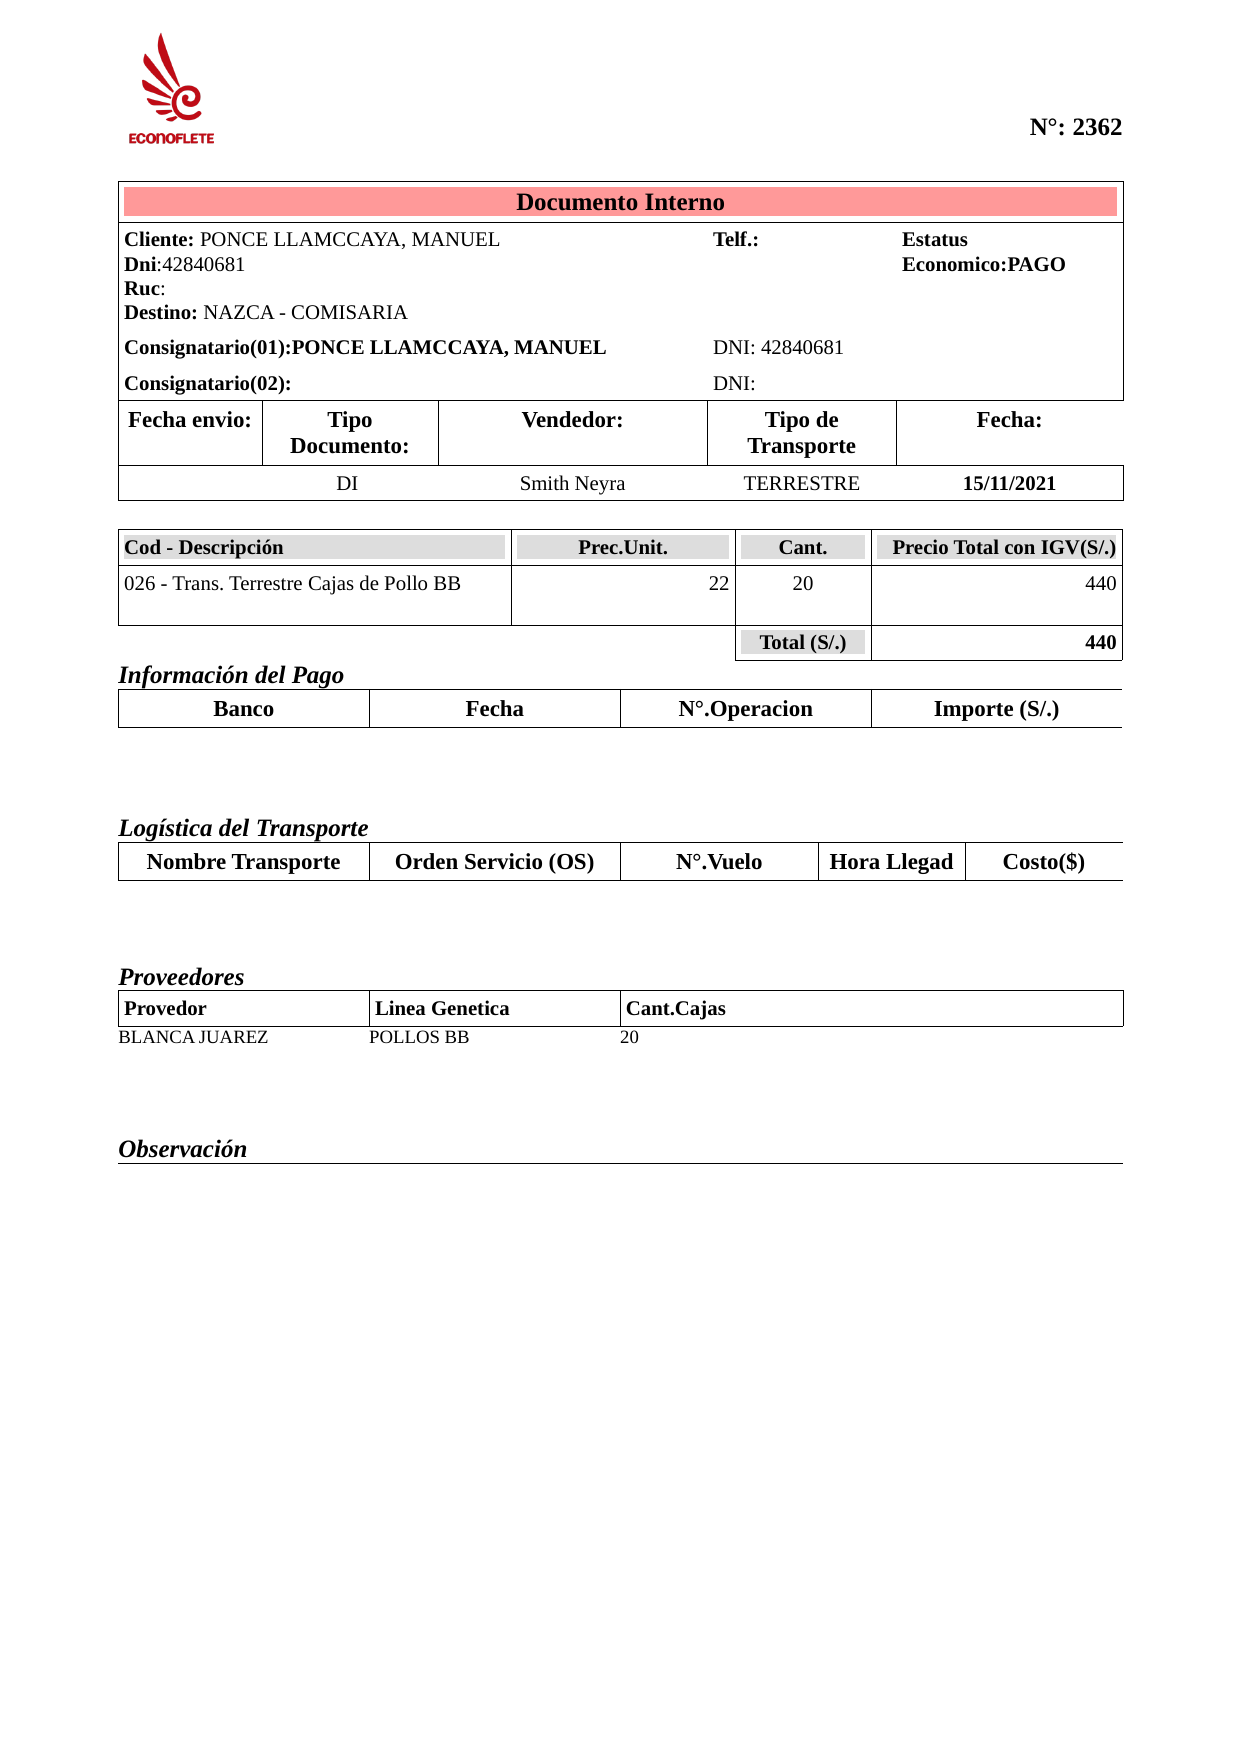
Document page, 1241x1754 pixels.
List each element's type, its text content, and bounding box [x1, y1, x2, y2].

table_cell [369, 1112, 620, 1134]
table_cell [620, 1091, 1123, 1112]
table_cell [369, 756, 620, 784]
table_cell Total (S/.) [736, 626, 871, 660]
table_cell [118, 904, 369, 933]
table_cell [871, 728, 1122, 756]
table_header N°.Operacion [621, 690, 871, 727]
table_cell Telf.: [707, 223, 896, 329]
table_cell [118, 1091, 369, 1112]
table_cell Vendedor: [439, 401, 707, 465]
table_cell 22 [512, 566, 735, 624]
table_cell Fecha envio: [119, 401, 262, 465]
table_header Costo($) [966, 843, 1123, 880]
text Información del Pago [118, 660, 1122, 689]
table_cell [620, 881, 818, 904]
table_cell [620, 785, 871, 813]
table_header N°.Vuelo [621, 843, 818, 880]
table_cell 15/11/2021 [896, 466, 1123, 500]
table_cell [369, 728, 620, 756]
table_cell [118, 1112, 369, 1134]
table_cell 20 [620, 1027, 1123, 1048]
table_cell [118, 728, 369, 756]
table_cell BLANCA JUAREZ [118, 1027, 369, 1048]
table_cell DNI: [707, 365, 1123, 400]
picture [118, 32, 225, 144]
table_cell [369, 785, 620, 813]
table_cell DNI: 42840681 [707, 329, 1123, 365]
table_cell [369, 933, 620, 962]
table_header Documento Interno [119, 182, 1123, 222]
table_header Banco [119, 690, 369, 727]
table_cell Consignatario(02): [119, 365, 707, 400]
table_cell 20 [736, 566, 871, 624]
table_cell [620, 1069, 1123, 1091]
table_cell [369, 1048, 620, 1069]
table_cell [369, 881, 620, 904]
table_cell [965, 881, 1123, 904]
text Observación [118, 1134, 1122, 1163]
table_cell POLLOS BB [369, 1027, 620, 1048]
table_cell 440 [872, 566, 1122, 624]
table_cell Cliente: PONCE LLAMCCAYA, MANUEL Dni:42840681 Ruc: Destino: NAZCA - COMISARIA [119, 223, 707, 329]
table_header Precio Total con IGV(S/.) [872, 530, 1122, 565]
table_cell Estatus Economico:PAGO [896, 223, 1123, 329]
table_cell [369, 904, 620, 933]
table_cell [118, 881, 369, 904]
table_cell [118, 933, 369, 962]
table_cell [871, 756, 1122, 784]
table_cell [369, 1091, 620, 1112]
table_cell [118, 785, 369, 813]
table_cell [620, 933, 818, 962]
table_cell [620, 904, 818, 933]
table_cell [369, 1069, 620, 1091]
table_cell [620, 756, 871, 784]
table_cell [118, 756, 369, 784]
table_header Cod - Descripción [119, 530, 511, 565]
table_cell [818, 904, 965, 933]
table_cell [818, 881, 965, 904]
table_cell [620, 1048, 1123, 1069]
table_header Nombre Transporte [119, 843, 369, 880]
table_cell [511, 626, 735, 660]
table_cell [818, 933, 965, 962]
table_header Fecha [370, 690, 620, 727]
table_cell Tipo Documento: [263, 401, 438, 465]
table_cell [118, 1048, 369, 1069]
table_header Orden Servicio (OS) [370, 843, 620, 880]
text Logística del Transporte [118, 813, 1122, 842]
table_cell DI [262, 466, 438, 500]
table_header Cant.Cajas [621, 991, 1123, 1026]
table_header Hora Llegad [819, 843, 965, 880]
table_cell [118, 626, 511, 660]
table_cell 026 - Trans. Terrestre Cajas de Pollo BB [119, 566, 511, 624]
table_cell [620, 1112, 1123, 1134]
table_cell [965, 933, 1123, 962]
table_cell TERRESTRE [707, 466, 896, 500]
table_cell [119, 466, 262, 500]
table_cell [965, 904, 1123, 933]
table_cell [620, 728, 871, 756]
table_cell [871, 785, 1122, 813]
table_cell 440 [872, 626, 1122, 660]
table_header Provedor [119, 991, 369, 1026]
text Proveedores [118, 962, 1122, 990]
table_header [118, 1164, 1123, 1187]
table_header Prec.Unit. [512, 530, 735, 565]
table_cell Consignatario(01):PONCE LLAMCCAYA, MANUEL [119, 329, 707, 365]
table_header Cant. [736, 530, 871, 565]
table_cell Smith Neyra [438, 466, 707, 500]
table_cell Fecha: [897, 401, 1123, 465]
table_header Linea Genetica [370, 991, 620, 1026]
table_header Importe (S/.) [872, 690, 1122, 727]
table_cell Tipo de Transporte [708, 401, 896, 465]
table_cell [118, 1069, 369, 1091]
